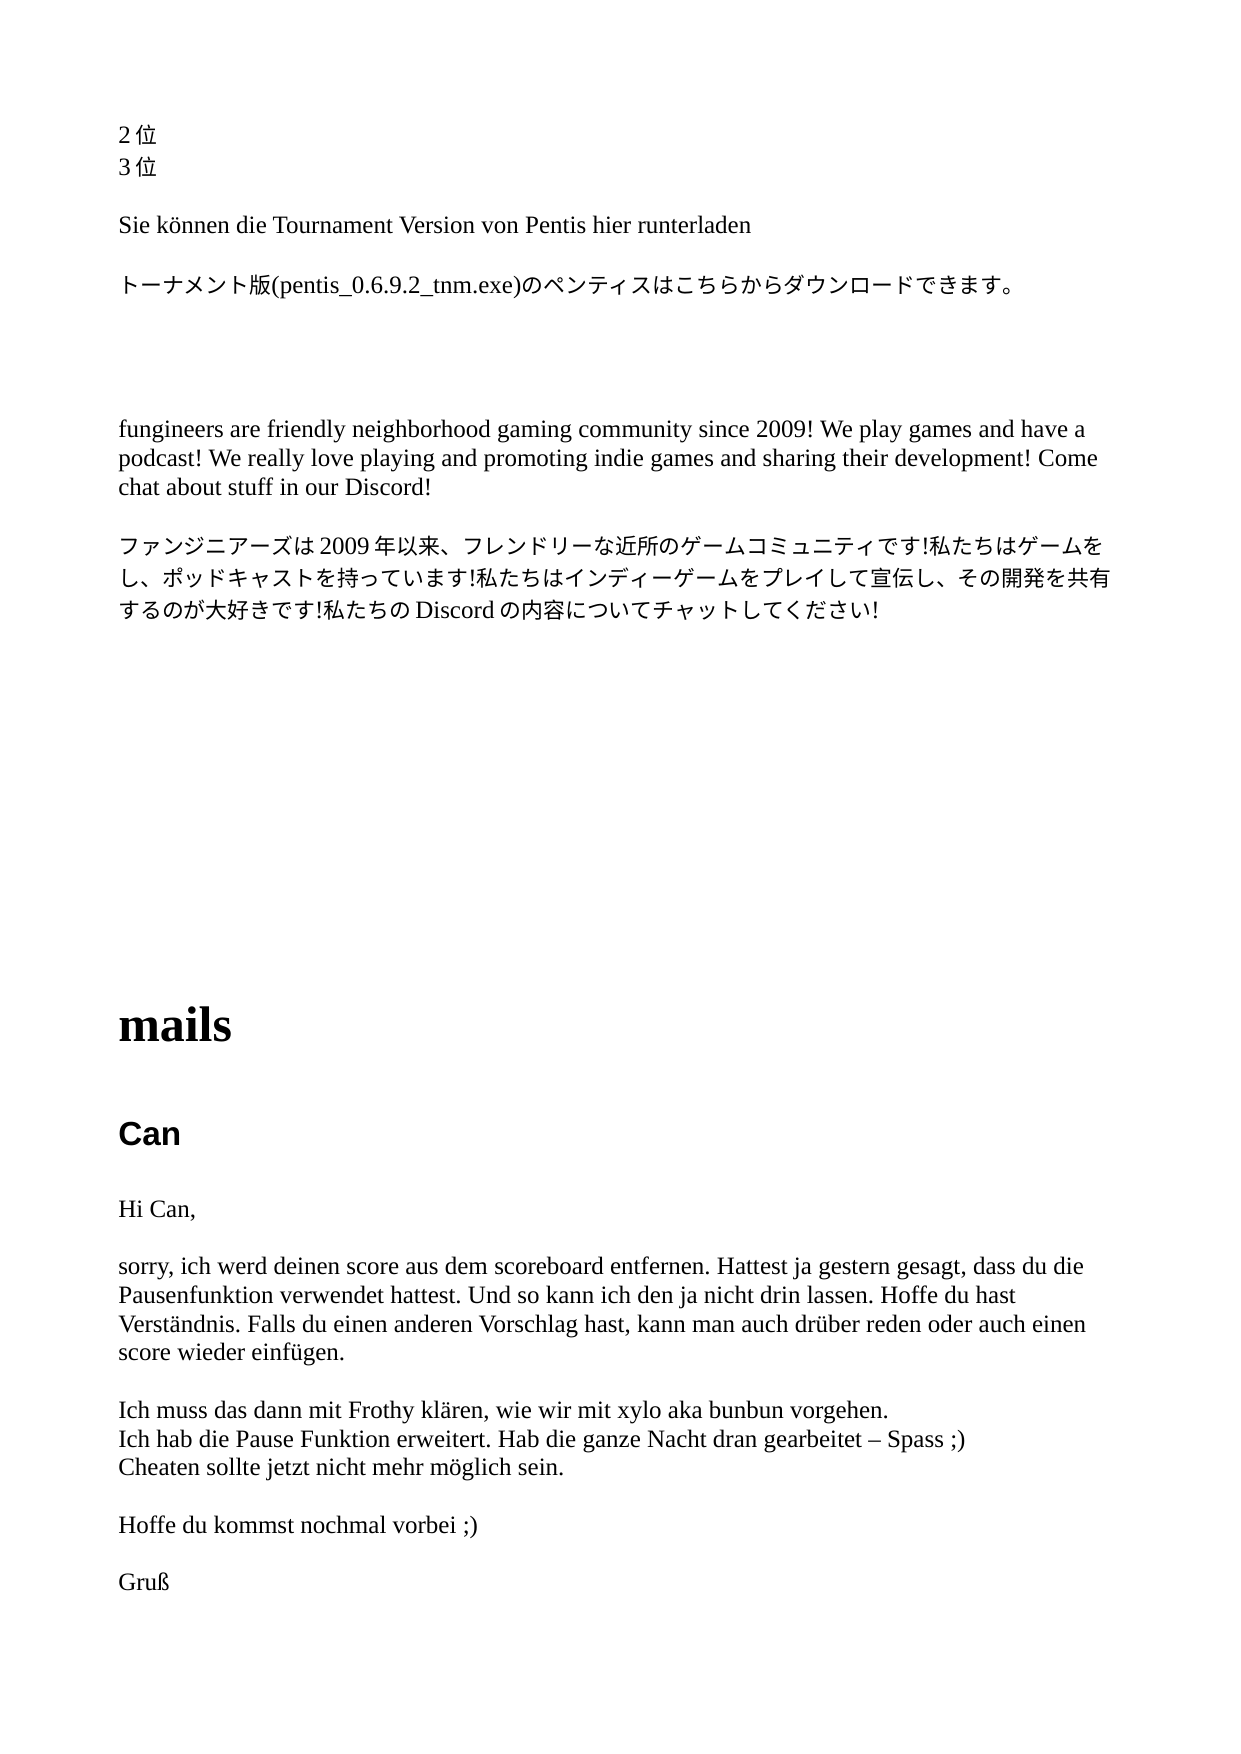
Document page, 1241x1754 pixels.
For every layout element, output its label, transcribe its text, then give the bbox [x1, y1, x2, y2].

text Sie können die Tournament Version von Pentis hier runterladen [118, 210, 1122, 239]
text Hi Can, [118, 1194, 1122, 1222]
text fungineers are friendly neighborhood gaming community since 2009! We play games and have a podcast! We really love playing and promoting indie games and sharing their development! Come chat about stuff in our Discord! [118, 414, 1122, 501]
subtitle Can [118, 1114, 1122, 1152]
text 2位 [118, 118, 1122, 150]
text ファンジニアーズは2009年以来、フレンドリーな近所のゲームコミュニティです!私たちはゲームをし、ポッドキャストを持っています!私たちはインディーゲームをプレイして宣伝し、その開発を共有するのが大好きです!私たちのDiscordの内容についてチャットしてください! [118, 529, 1122, 624]
text Gruß [118, 1567, 1122, 1596]
text Hoffe du kommst nochmal vorbei ;) [118, 1510, 1122, 1539]
text Ich hab die Pause Funktion erweitert. Hab die ganze Nacht dran gearbeitet – Spass ;) [118, 1424, 1122, 1452]
text Ich muss das dann mit Frothy klären, wie wir mit xylo aka bunbun vorgehen. [118, 1395, 1122, 1424]
text 3位 [118, 150, 1122, 181]
text Cheaten sollte jetzt nicht mehr möglich sein. [118, 1452, 1122, 1481]
subtitle mails [118, 994, 1122, 1052]
text トーナメント版(pentis_0.6.9.2_tnm.exe)のペンティスはこちらからダウンロードできます。 [118, 268, 1122, 299]
text sorry, ich werd deinen score aus dem scoreboard entfernen. Hattest ja gestern gesagt, dass du die Pausenfunktion verwendet hattest. Und so kann ich den ja nicht drin lassen. Hoffe du hast Verständnis. Falls du einen anderen Vorschlag hast, kann man auch drüber reden oder auch einen score wieder einfügen. [118, 1251, 1122, 1366]
